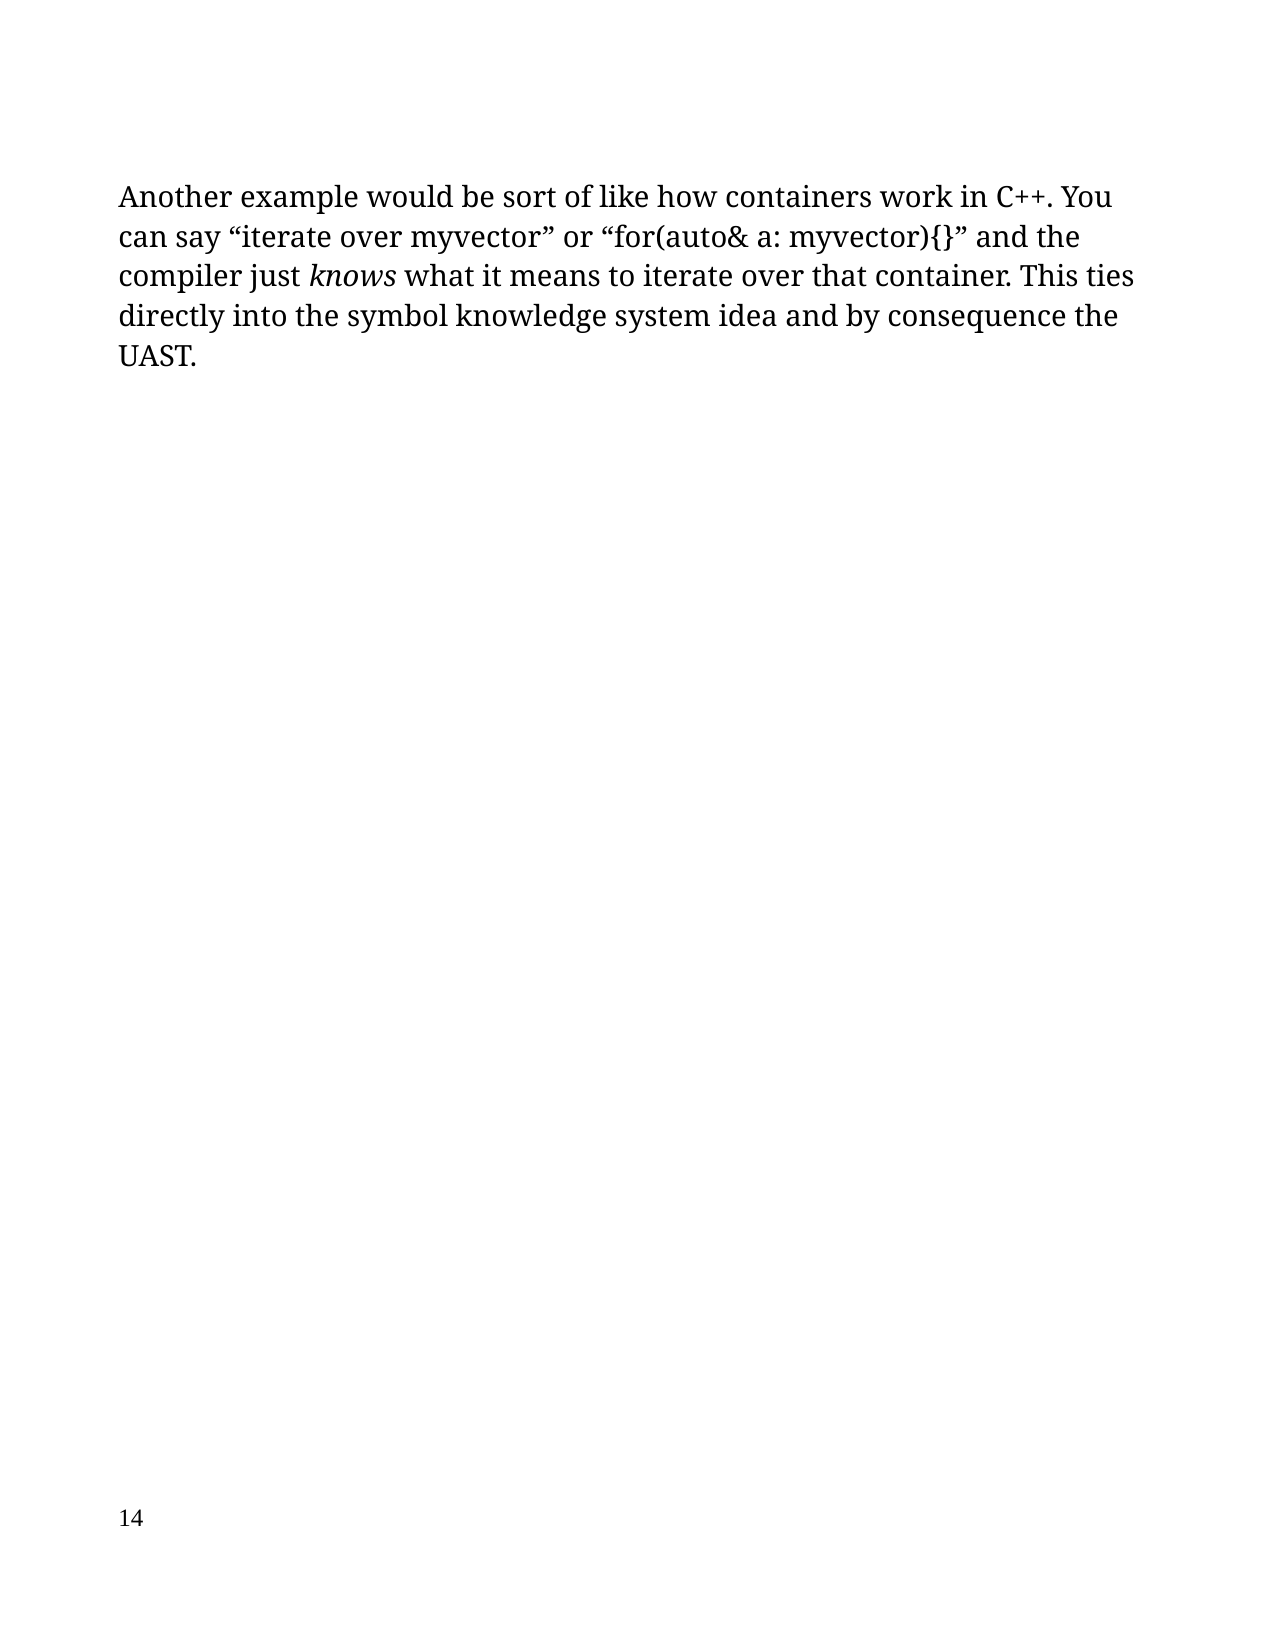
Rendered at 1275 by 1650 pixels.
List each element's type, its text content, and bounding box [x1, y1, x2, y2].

text Another example would be sort of like how containers work in C++. You can say “iterate over myvector” or “for(auto& a: myvector){}” and the compiler just knows what it means to iterate over that container. This ties directly into the symbol knowledge system idea and by consequence the UAST. [118, 176, 1157, 375]
